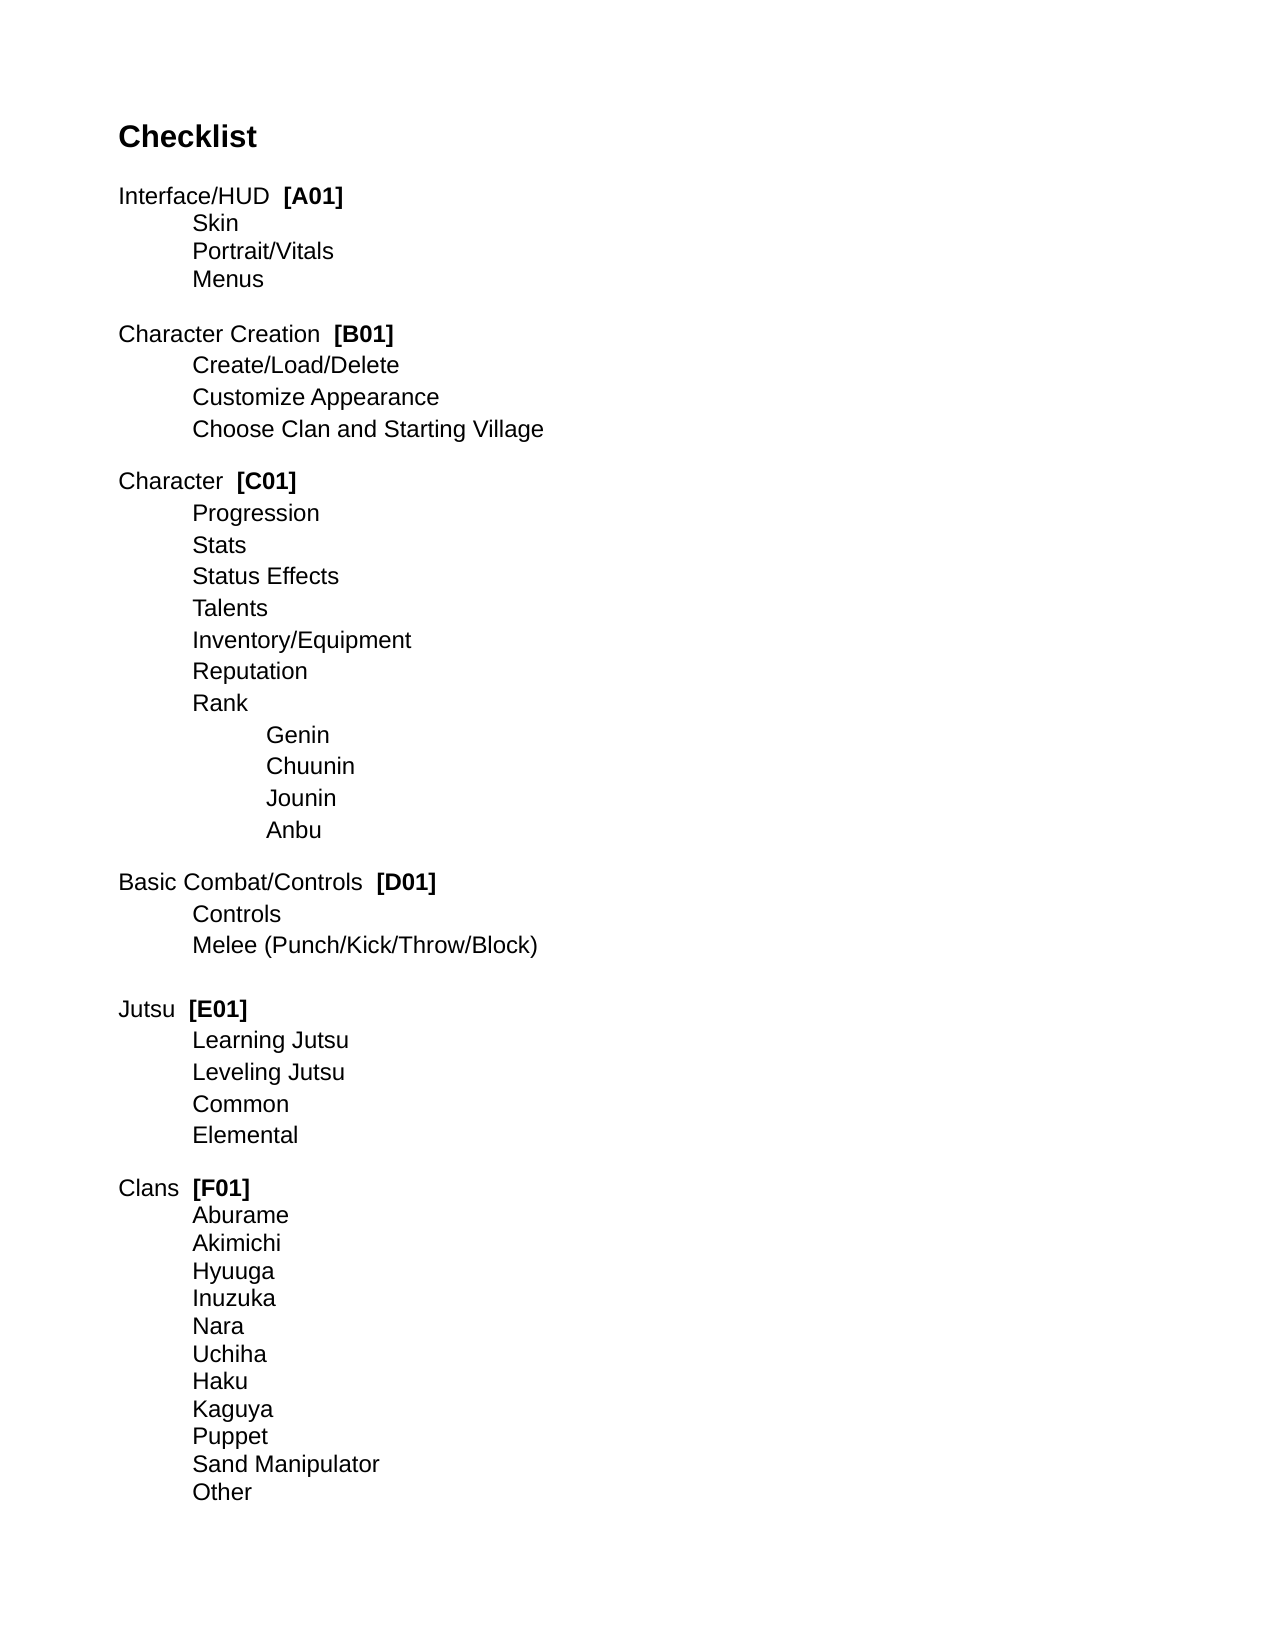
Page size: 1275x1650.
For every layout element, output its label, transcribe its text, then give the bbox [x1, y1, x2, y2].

text Clans [F01] Aburame Akimichi Hyuuga Inuzuka Nara Uchiha Haku Kaguya Puppet Sand Manipulator Other [118, 1174, 1157, 1505]
text Basic Combat/Controls [D01] Controls Melee (Punch/Kick/Throw/Block) Jutsu [E01] Learning Jutsu Leveling Jutsu Common Elemental [118, 868, 1157, 1149]
text Character Creation [B01] Create/Load/Delete Customize Appearance Choose Clan and Starting Village [118, 320, 1157, 442]
text Character [C01] Progression Stats Status Effects Talents Inventory/Equipment Reputation Rank Genin Chuunin Jounin Anbu [118, 467, 1157, 843]
text Portrait/Vitals Menus [118, 237, 1157, 292]
text Checklist Interface/HUD [A01] Skin [118, 118, 1157, 237]
